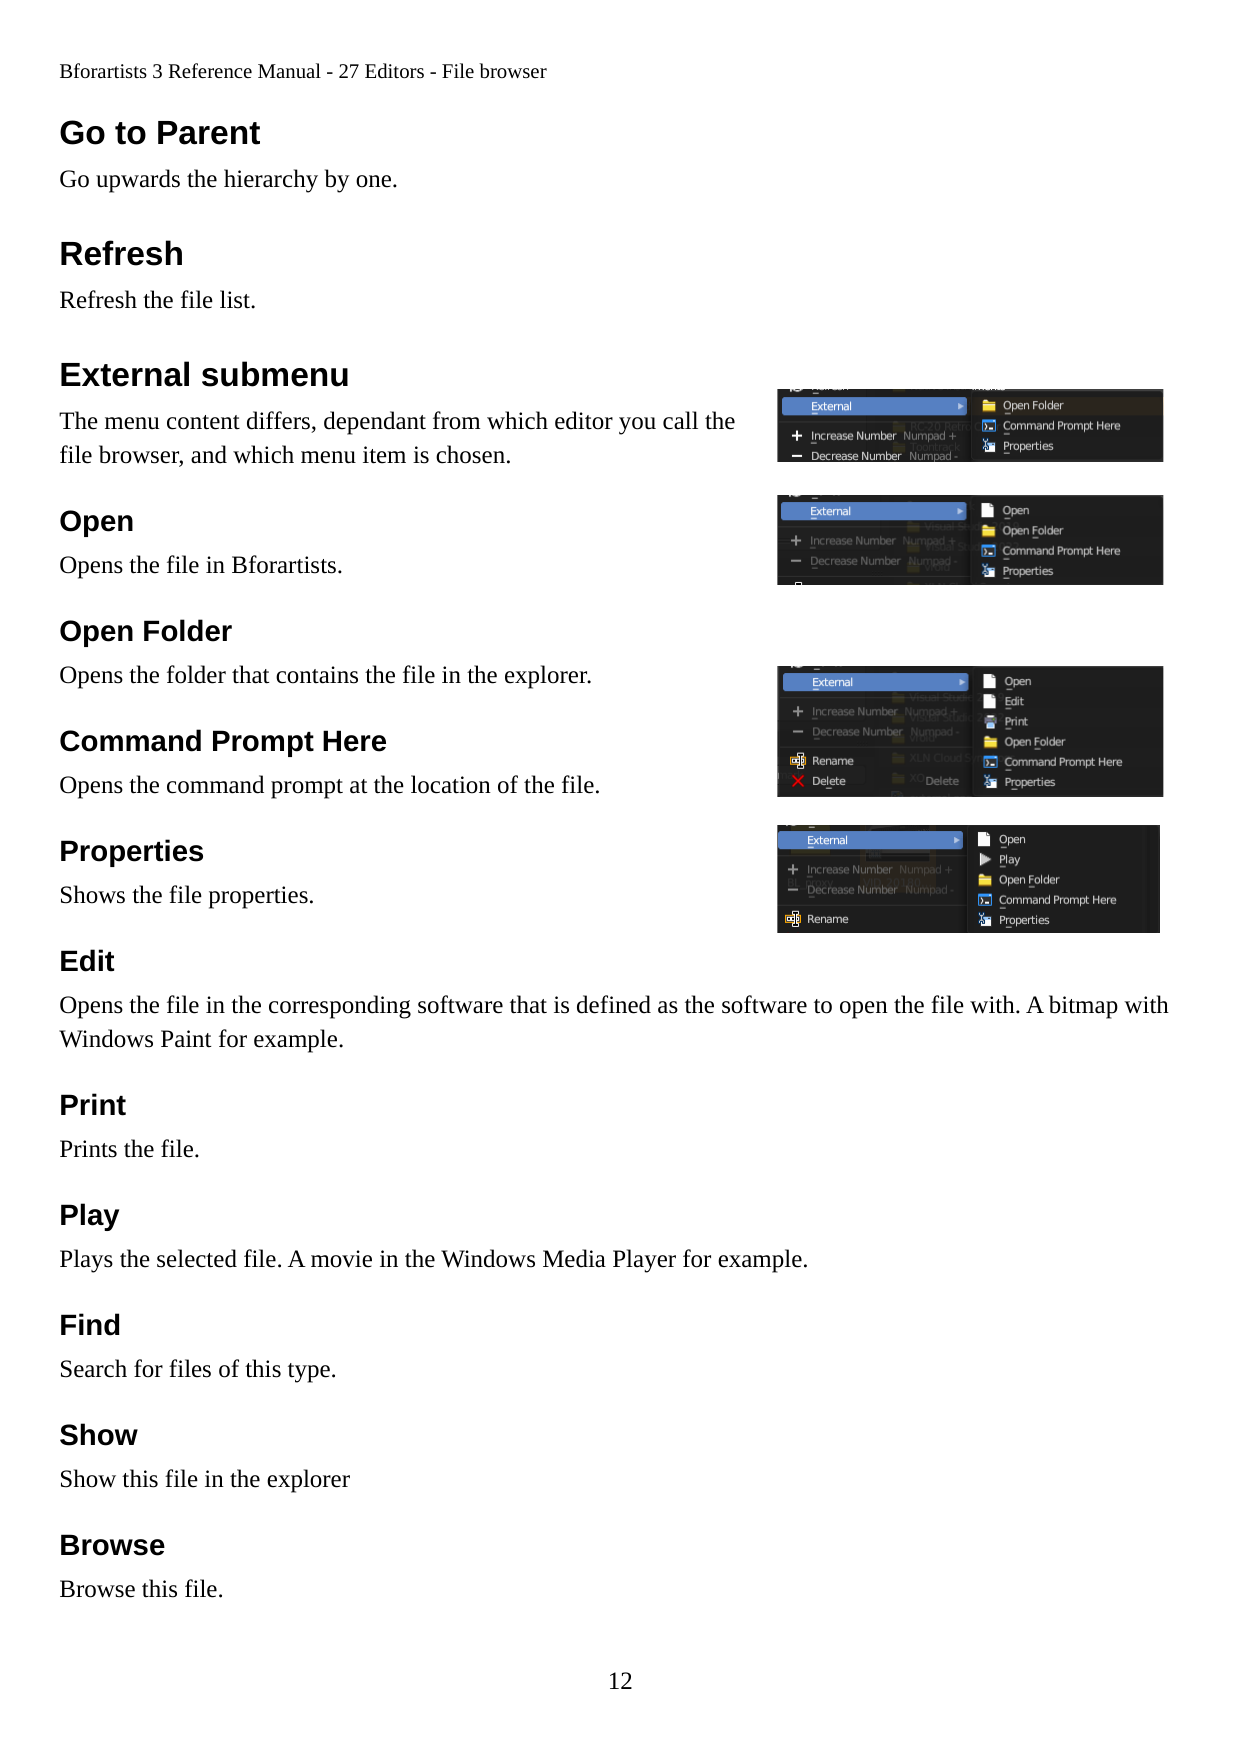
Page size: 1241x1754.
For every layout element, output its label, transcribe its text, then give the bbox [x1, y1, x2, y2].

subtitle [1160, 834, 1181, 867]
picture [777, 825, 1160, 933]
text Opens the file in the corresponding software that is defined as the software to open the file with. A bitmap with Windows Paint for example. [59, 990, 1181, 1053]
subtitle Go to Parent [59, 113, 1181, 151]
text Prints the file. [59, 1134, 1181, 1163]
subtitle Play [59, 1198, 1181, 1232]
subtitle [1164, 724, 1181, 757]
subtitle [1164, 504, 1181, 538]
subtitle Refresh [59, 234, 1181, 272]
text Plays the selected file. A movie in the Windows Media Player for example. [59, 1244, 1181, 1273]
text Browse this file. [59, 1574, 1181, 1602]
text Shows the file properties. [59, 880, 777, 909]
subtitle Properties [59, 834, 777, 867]
subtitle Open [59, 504, 777, 538]
text Opens the command prompt at the location of the file. [59, 770, 1181, 799]
subtitle Command Prompt Here [59, 724, 777, 757]
text Show this file in the explorer [59, 1464, 1181, 1493]
subtitle Show [59, 1418, 1181, 1451]
picture [777, 495, 1164, 585]
text Search for files of this type. [59, 1354, 1181, 1383]
text Go upwards the hierarchy by one. [59, 164, 1181, 192]
subtitle External submenu [59, 355, 1181, 393]
text Opens the folder that contains the file in the explorer. [59, 660, 1181, 689]
text The menu content differs, dependant from which editor you call the file browser, and which menu item is chosen. [59, 406, 1181, 469]
subtitle Open Folder [59, 614, 1181, 648]
text Opens the file in Bforartists. [59, 550, 777, 579]
subtitle Print [59, 1088, 1181, 1122]
subtitle Browse [59, 1527, 1181, 1561]
text Refresh the file list. [59, 285, 1181, 313]
subtitle Edit [59, 943, 1181, 977]
subtitle Find [59, 1308, 1181, 1341]
text [1160, 880, 1181, 909]
picture [777, 666, 1164, 797]
picture [777, 389, 1164, 462]
